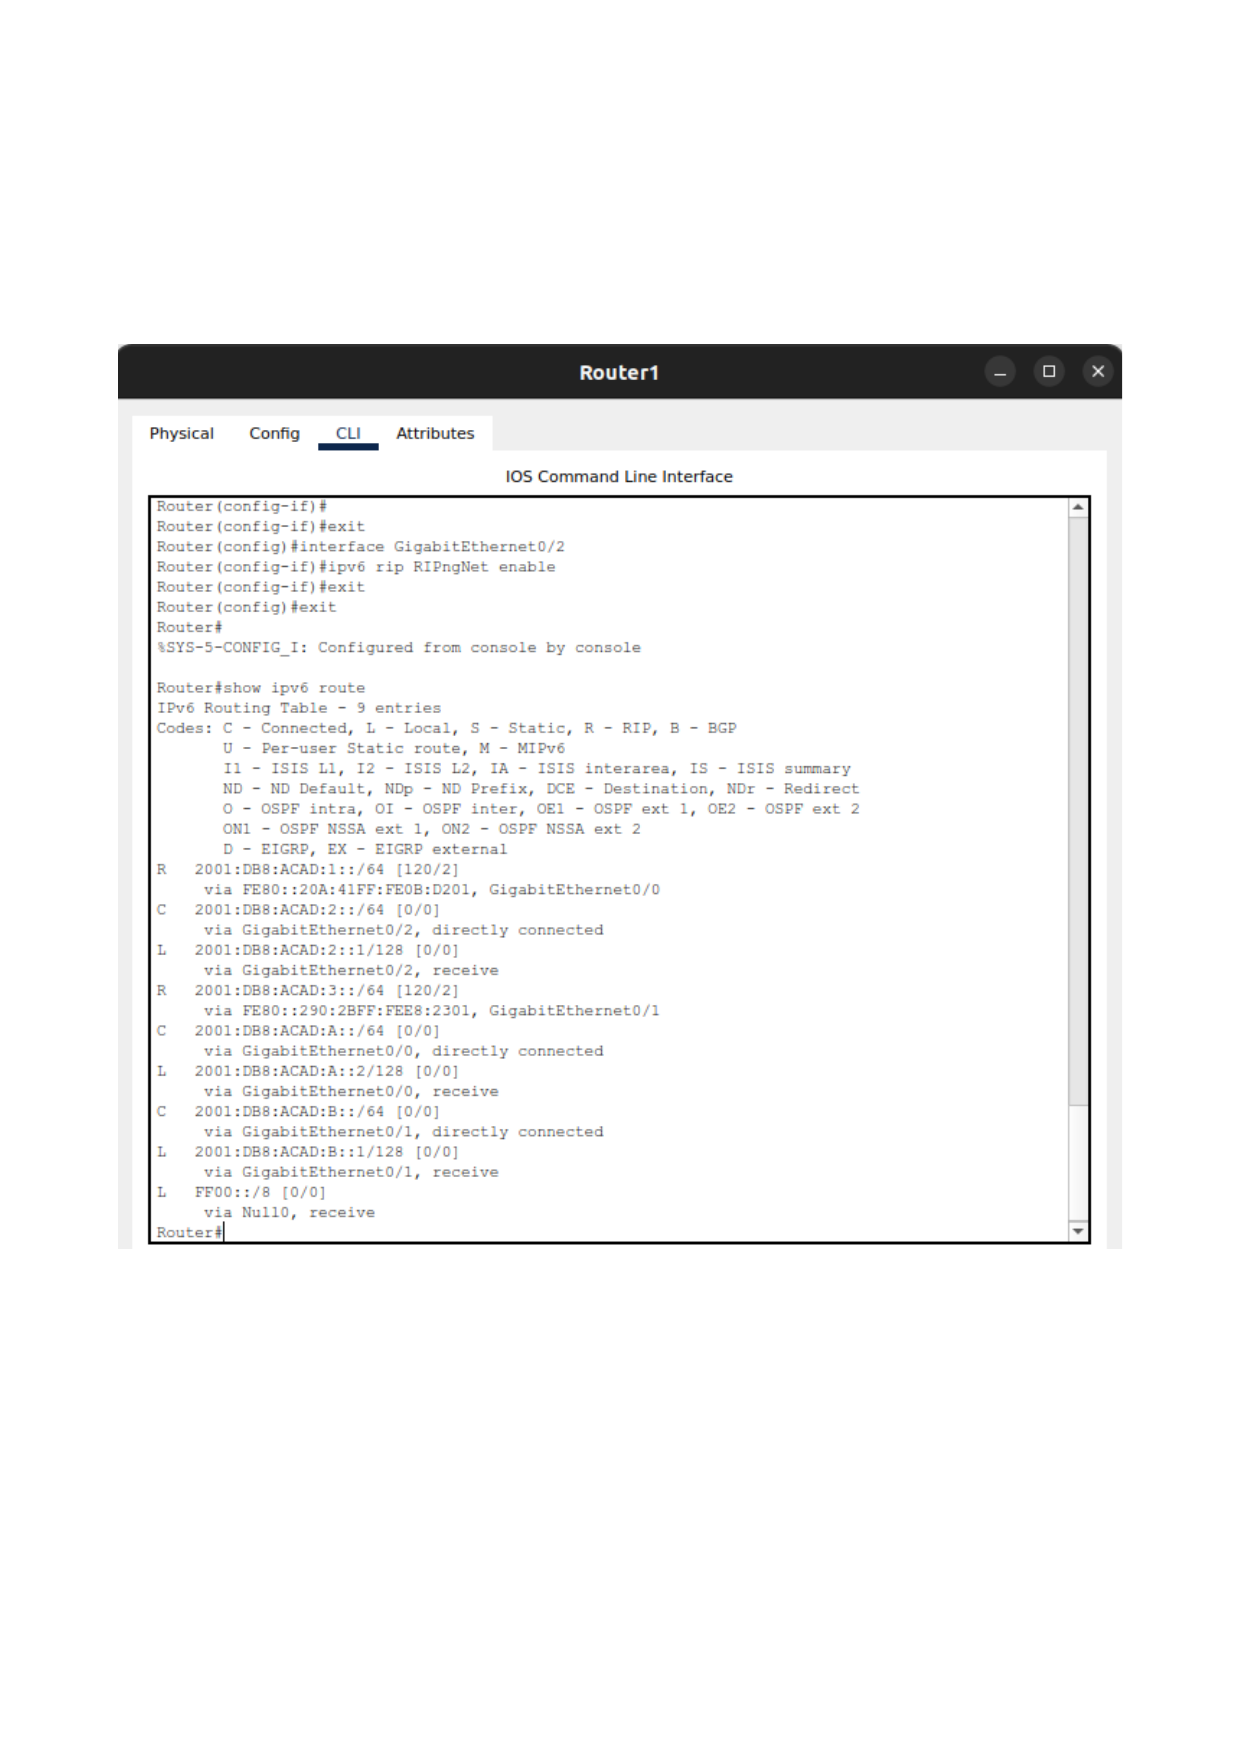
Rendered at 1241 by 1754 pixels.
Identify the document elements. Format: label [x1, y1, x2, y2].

picture [118, 344, 1123, 1249]
